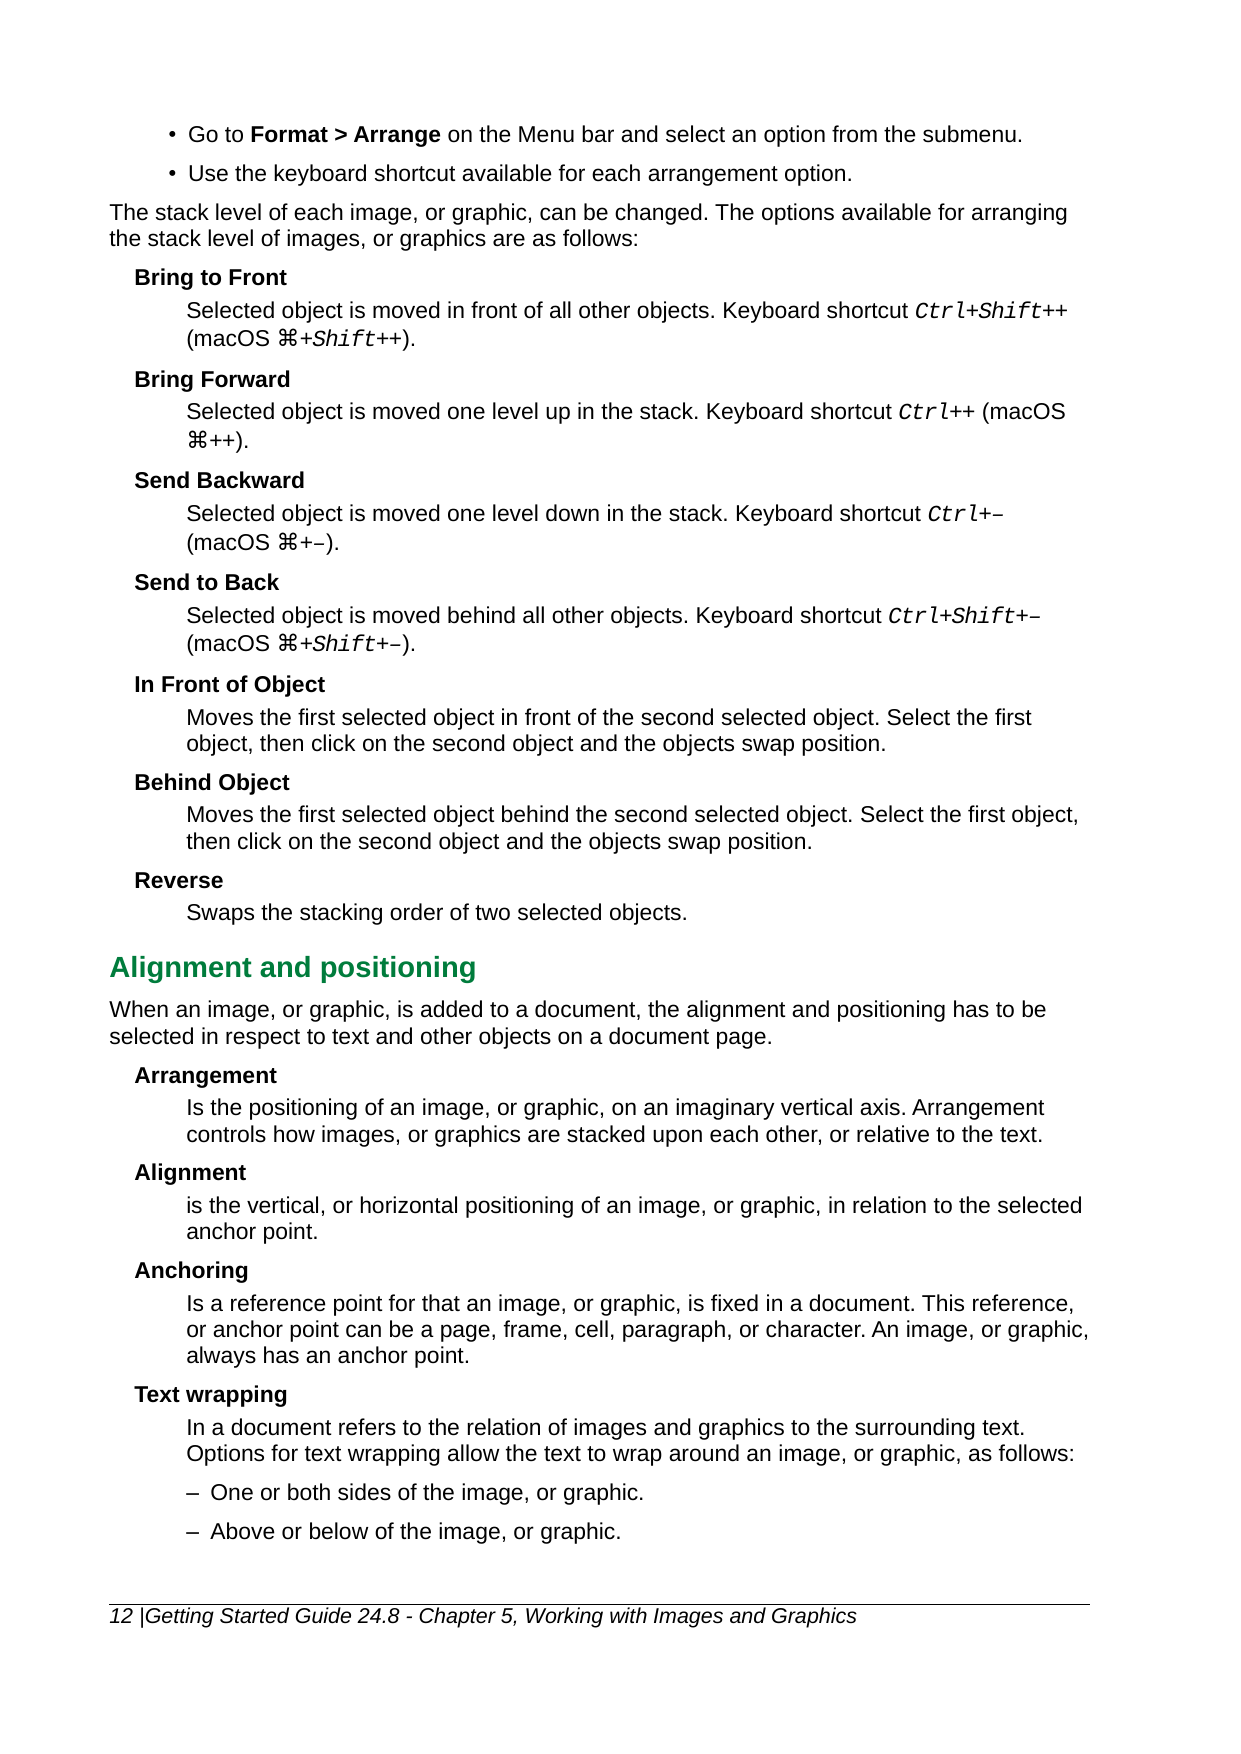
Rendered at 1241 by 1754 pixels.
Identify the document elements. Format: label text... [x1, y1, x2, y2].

list Go to Format > Arrange on the Menu bar and select an option from the submenu. [168, 121, 1090, 147]
text In Front of Object [134, 671, 1090, 697]
text Bring Forward [134, 366, 1090, 392]
text Send Backward [134, 467, 1090, 494]
text Is a reference point for that an image, or graphic, is fixed in a document. This reference, or anchor point can be a page, frame, cell, paragraph, or character. An image, or graphic, always has an anchor point. [186, 1290, 1090, 1369]
text Bring to Front [134, 264, 1090, 290]
text Reverse [134, 867, 1090, 893]
text is the vertical, or horizontal positioning of an image, or graphic, in relation to the selected anchor point. [186, 1192, 1090, 1245]
text Arrangement [134, 1062, 1090, 1088]
text Selected object is moved behind all other objects. Keyboard shortcut Ctrl+Shift+– (macOS ⌘+Shift+–). [186, 602, 1090, 658]
subtitle Alignment and positioning [109, 950, 1090, 984]
text Anchoring [134, 1257, 1090, 1283]
list When an image, or graphic, is added to a document, the alignment and positioning has to be selected in respect to text and other objects on a document page. [109, 996, 1090, 1049]
text Selected object is moved in front of all other objects. Keyboard shortcut Ctrl+Shift++ (macOS ⌘+Shift++). [186, 297, 1090, 353]
list The stack level of each image, or graphic, can be changed. The options available for arranging the stack level of images, or graphics are as follows: [109, 199, 1090, 251]
text Alignment [134, 1159, 1090, 1186]
text Swaps the stacking order of two selected objects. [186, 899, 1090, 926]
text Moves the first selected object in front of the second selected object. Select the first object, then click on the second object and the objects swap position. [186, 704, 1090, 756]
list Above or below of the image, or graphic. [186, 1518, 1090, 1544]
text Send to Back [134, 569, 1090, 596]
text Selected object is moved one level up in the stack. Keyboard shortcut Ctrl++ (macOS ⌘++). [186, 398, 1090, 455]
text Text wrapping [134, 1381, 1090, 1408]
text In a document refers to the relation of images and graphics to the surrounding text. Options for text wrapping allow the text to wrap around an image, or graphic, as follows: [186, 1414, 1090, 1467]
list Use the keyboard shortcut available for each arrangement option. [168, 160, 1090, 186]
text Selected object is moved one level down in the stack. Keyboard shortcut Ctrl+– (macOS ⌘+–). [186, 500, 1090, 557]
text Is the positioning of an image, or graphic, on an imaginary vertical axis. Arrangement controls how images, or graphics are stacked upon each other, or relative to the text. [186, 1094, 1090, 1147]
text Moves the first selected object behind the second selected object. Select the first object, then click on the second object and the objects swap position. [186, 801, 1090, 854]
text Behind Object [134, 769, 1090, 795]
list One or both sides of the image, or graphic. [186, 1479, 1090, 1506]
